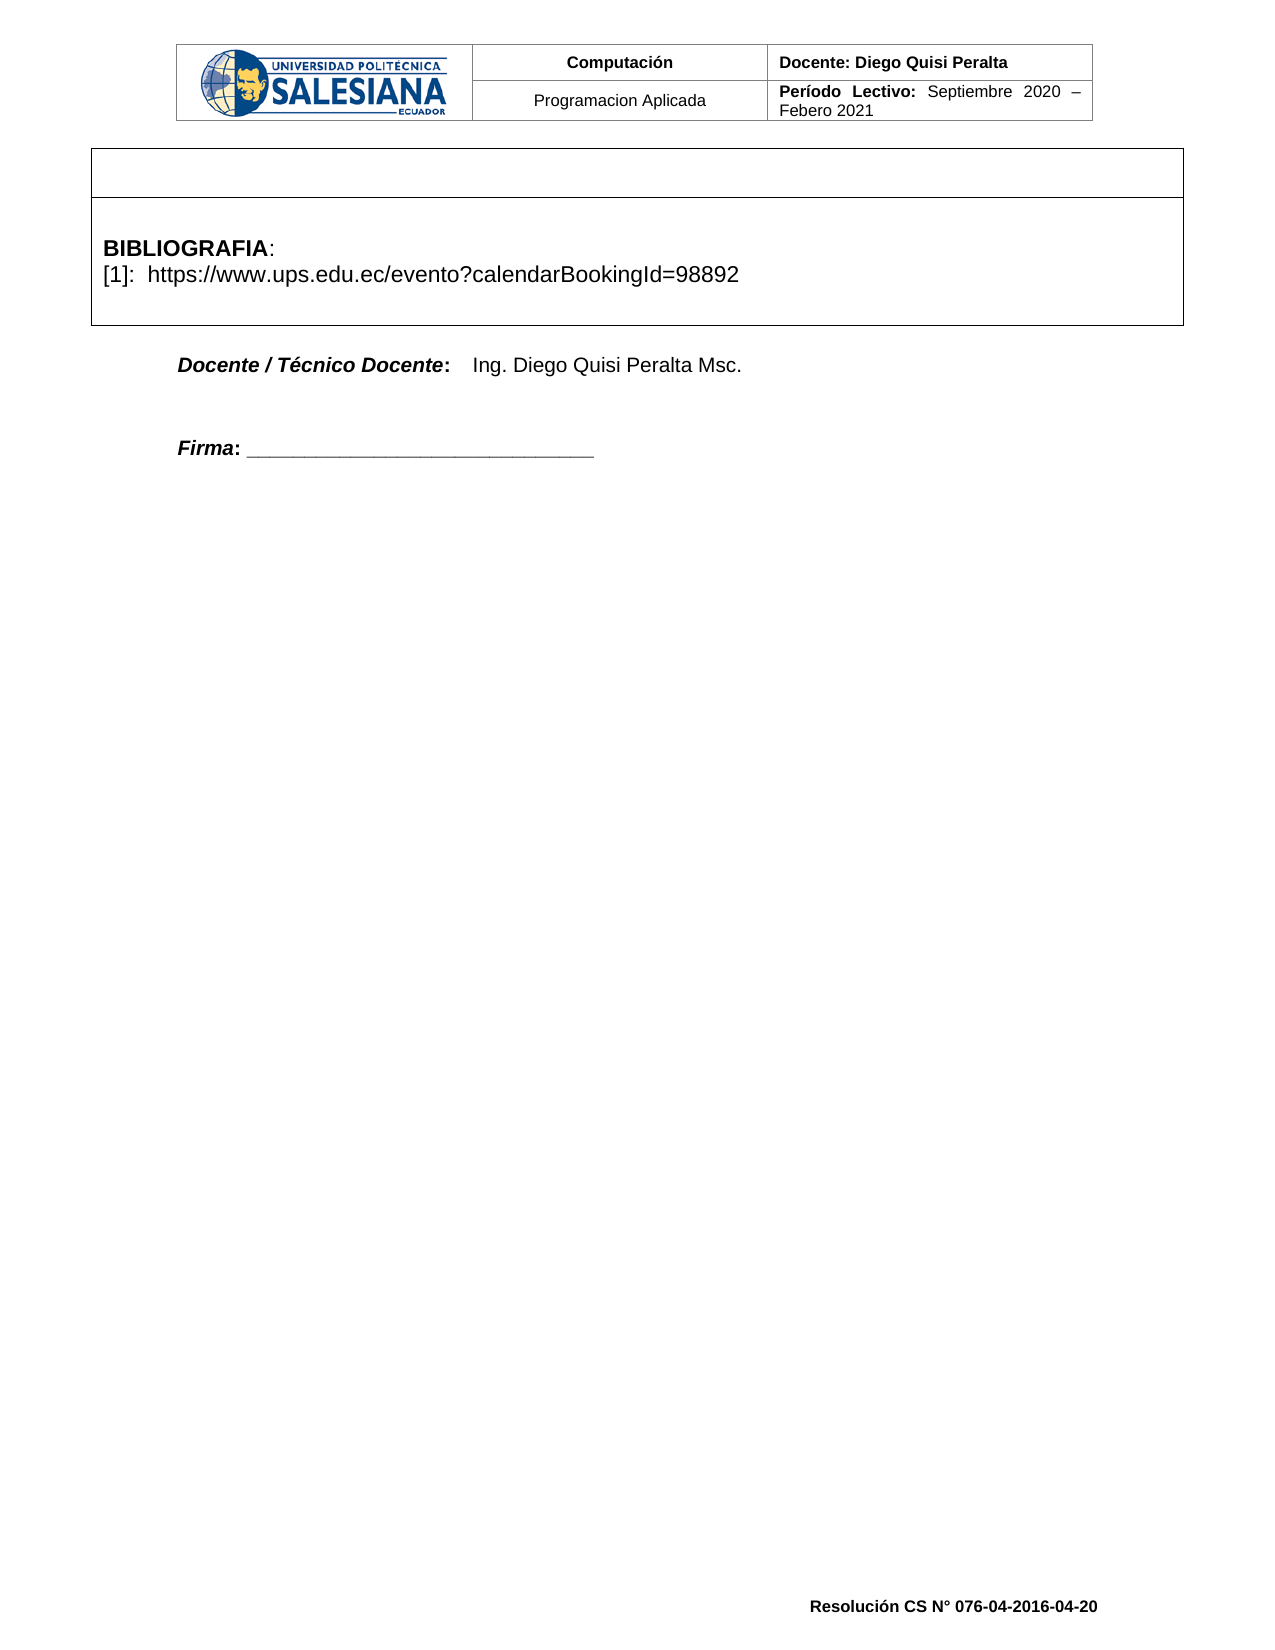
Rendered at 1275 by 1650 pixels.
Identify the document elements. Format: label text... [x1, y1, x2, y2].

text Firma: ______________________________ [177, 436, 1098, 459]
table_cell [92, 149, 1183, 197]
text Docente / Técnico Docente: Ing. Diego Quisi Peralta Msc. [177, 353, 1098, 377]
table_cell BIBLIOGRAFIA: [1]: https://www.ups.edu.ec/evento?calendarBookingId=98892 [92, 198, 1183, 324]
